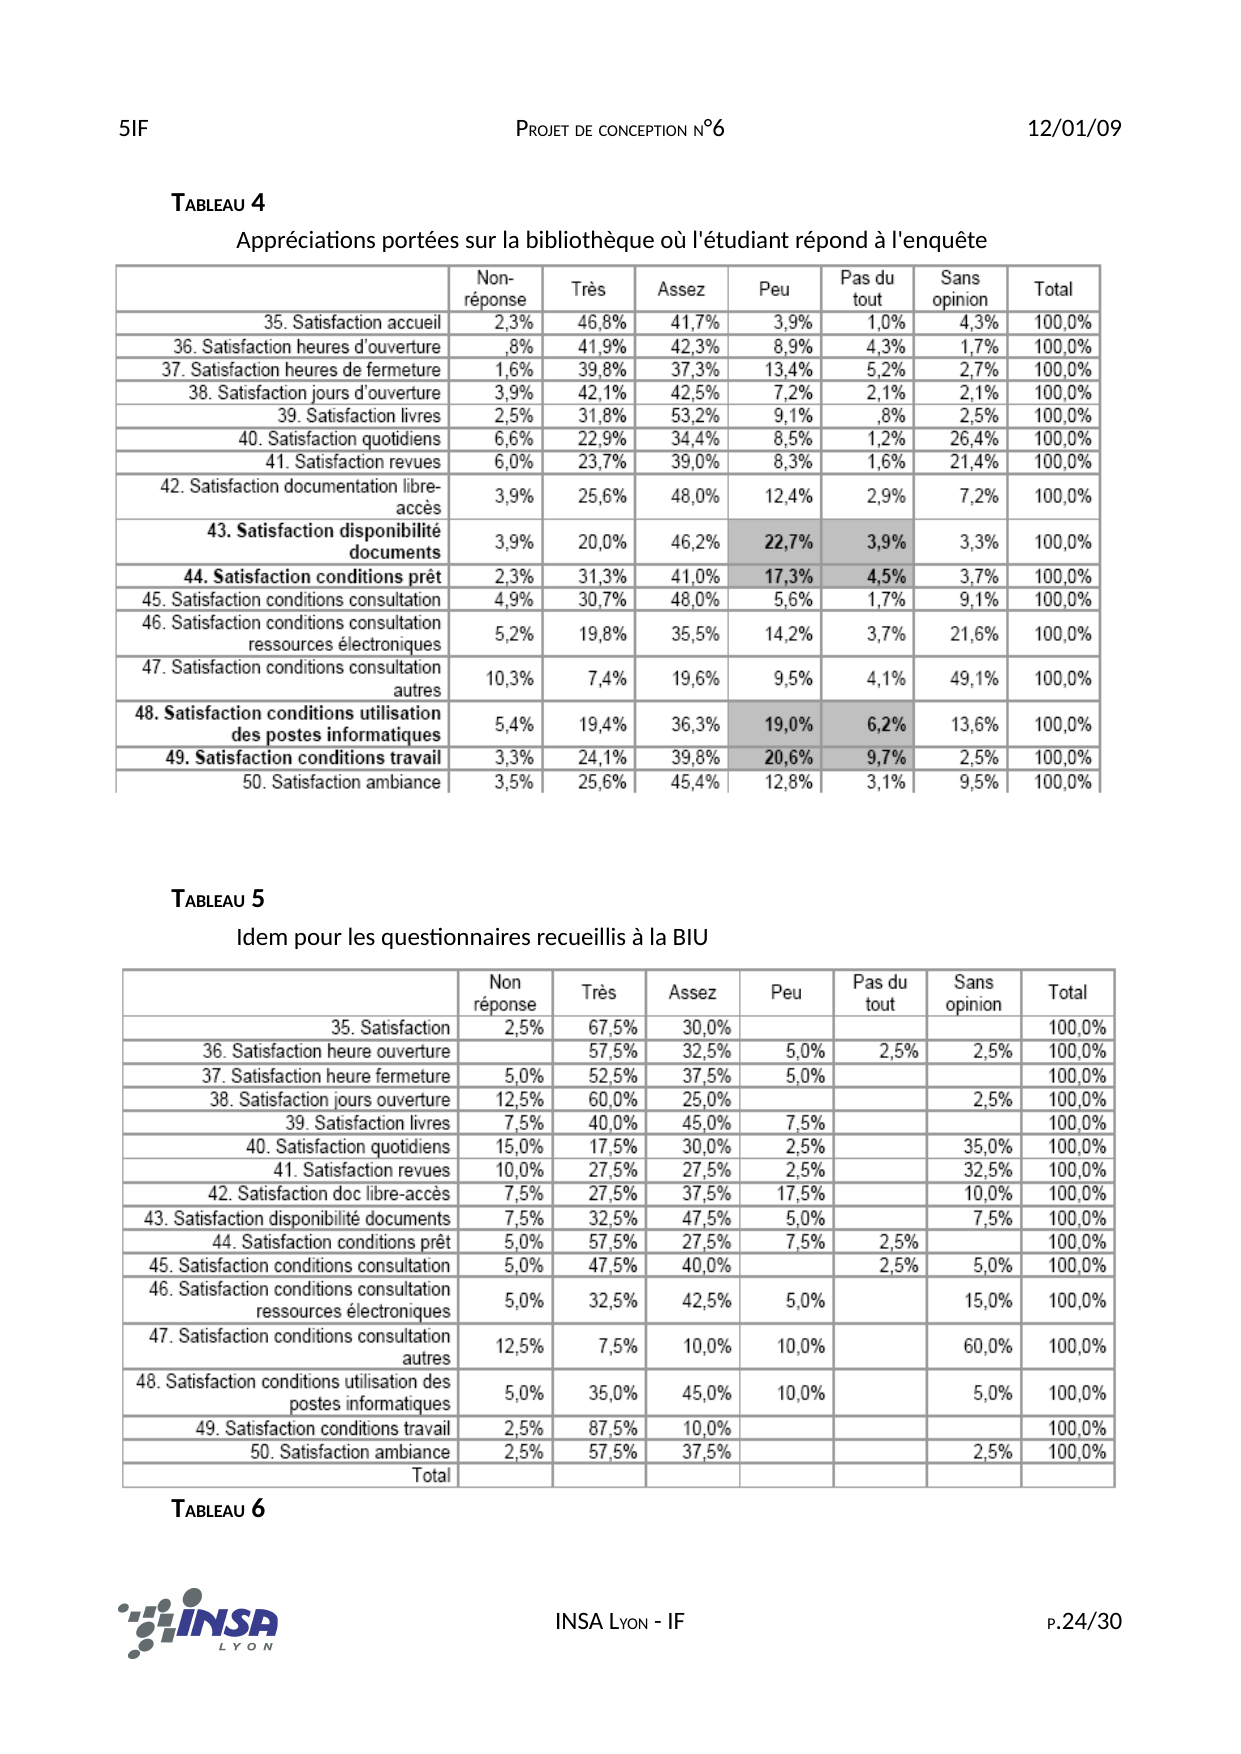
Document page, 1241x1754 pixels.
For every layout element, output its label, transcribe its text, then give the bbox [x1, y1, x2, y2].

picture [121, 967, 1120, 1497]
subtitle Tableau 5 [118, 887, 1122, 914]
text Idem pour les questionnaires recueillis à la BIU [177, 926, 1122, 951]
subtitle Tableau 6 [118, 969, 1122, 1524]
picture [113, 263, 1104, 806]
subtitle Tableau 4 [118, 190, 1122, 218]
text Appréciations portées sur la bibliothèque où l'étudiant répond à l'enquête [177, 229, 1122, 254]
picture [118, 1588, 278, 1659]
